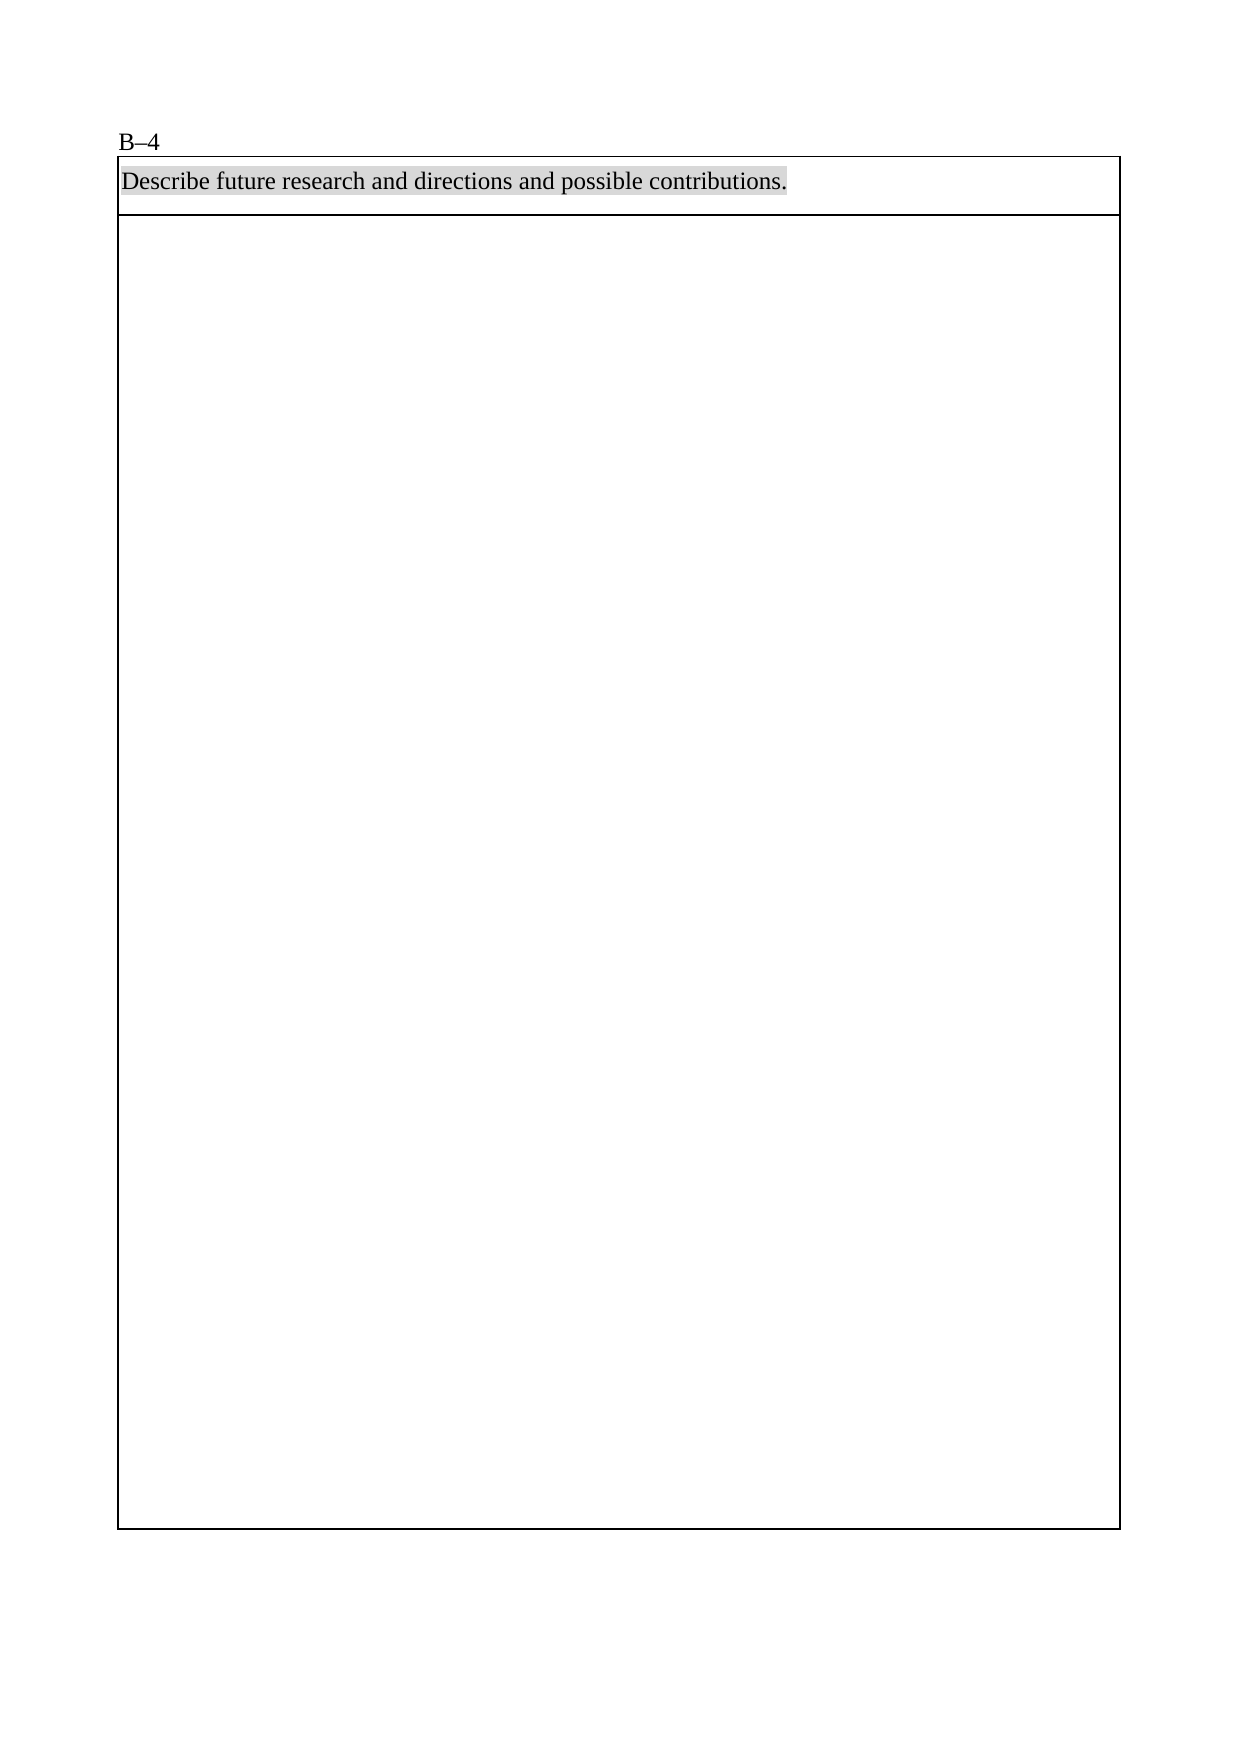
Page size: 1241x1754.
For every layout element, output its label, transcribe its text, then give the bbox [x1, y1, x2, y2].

table_cell [119, 216, 1119, 1528]
text B–4 [118, 118, 1122, 156]
table_header Describe future research and directions and possible contributions. [119, 157, 1119, 214]
